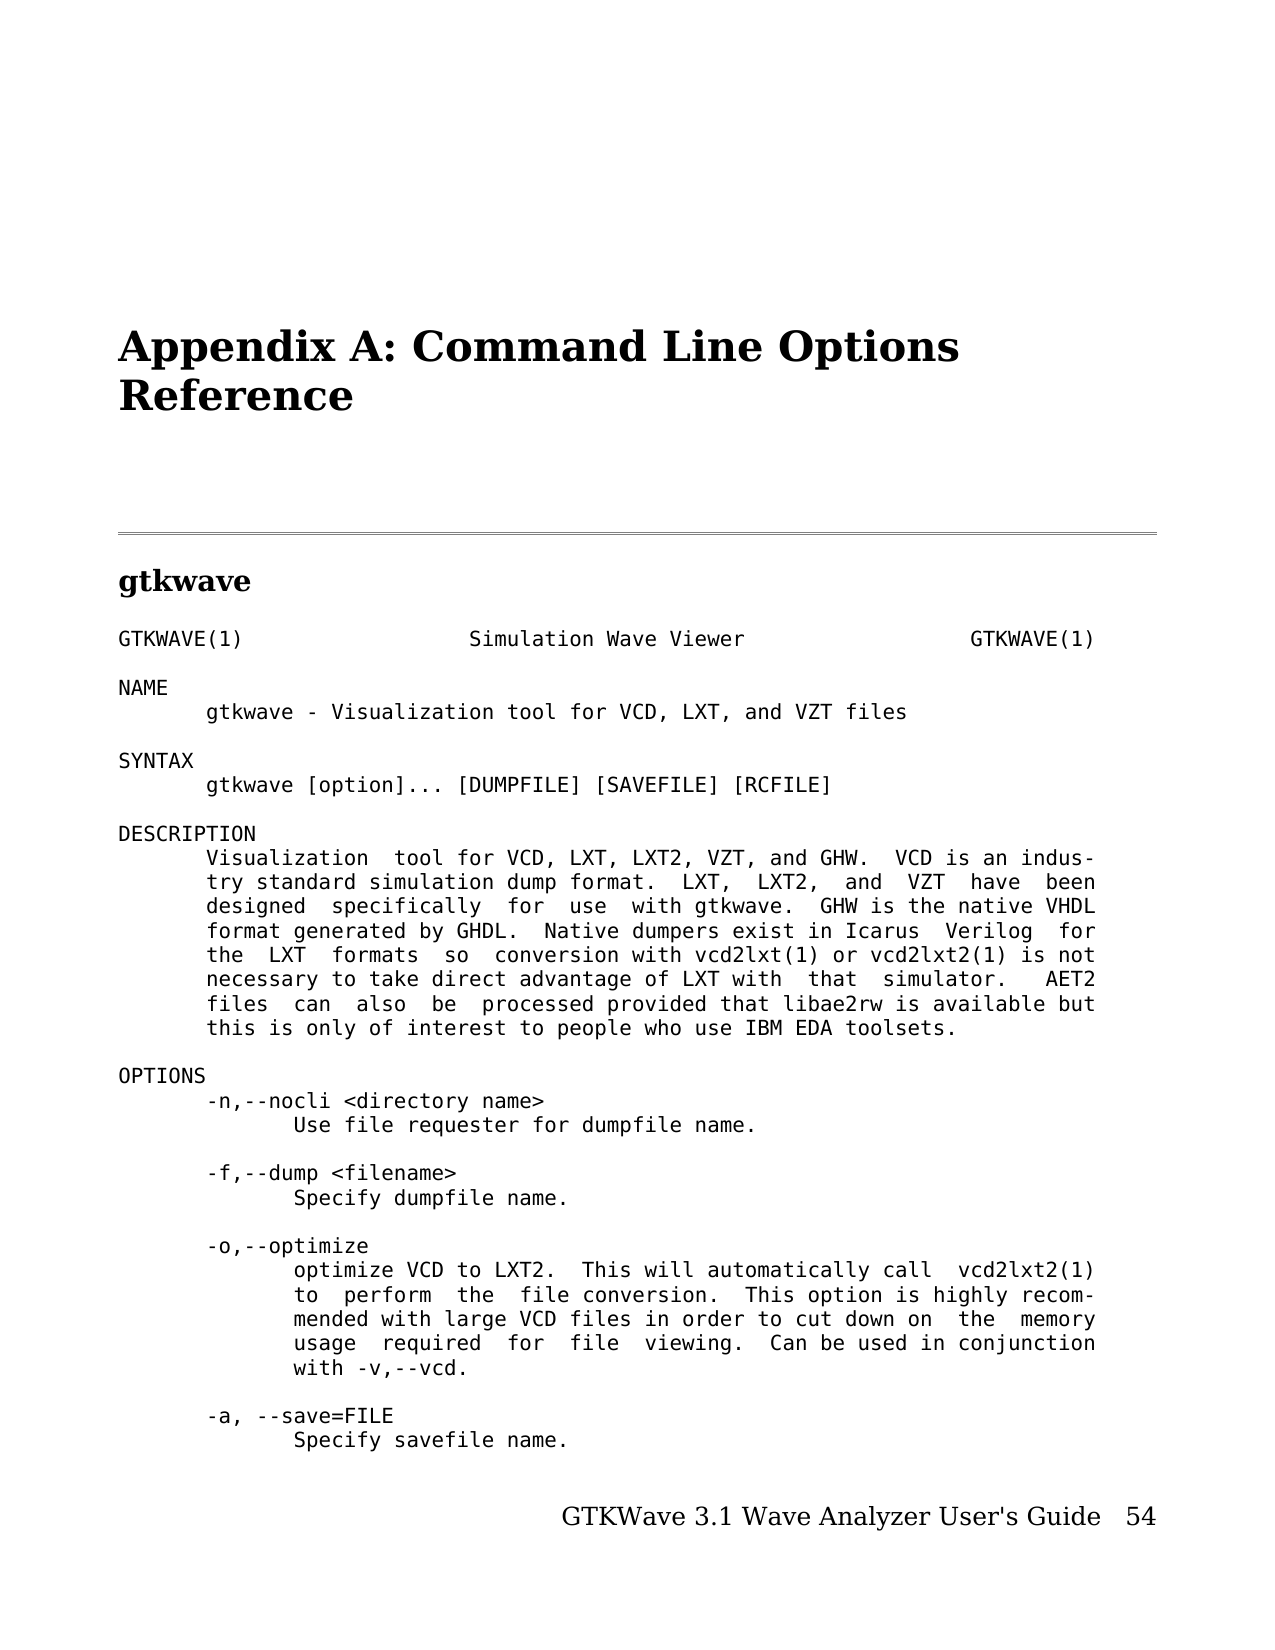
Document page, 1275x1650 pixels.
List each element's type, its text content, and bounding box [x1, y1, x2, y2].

text the LXT formats so conversion with vcd2lxt(1) or vcd2lxt2(1) is not [118, 943, 1157, 967]
text GTKWAVE(1) Simulation Wave Viewer GTKWAVE(1) [118, 627, 1157, 652]
text NAME [118, 676, 1157, 700]
text to perform the file conversion. This option is highly recom- [118, 1283, 1157, 1307]
text gtkwave [option]... [DUMPFILE] [SAVEFILE] [RCFILE] [118, 773, 1157, 797]
text Appendix A: Command Line Options Reference [118, 322, 1157, 420]
text -f,--dump <filename> [118, 1161, 1157, 1186]
text Specify dumpfile name. [118, 1186, 1157, 1210]
text try standard simulation dump format. LXT, LXT2, and VZT have been [118, 870, 1157, 894]
text gtkwave [118, 564, 1157, 598]
text Specify savefile name. [118, 1428, 1157, 1453]
text this is only of interest to people who use IBM EDA toolsets. [118, 1016, 1157, 1040]
text DESCRIPTION [118, 822, 1157, 846]
text optimize VCD to LXT2. This will automatically call vcd2lxt2(1) [118, 1258, 1157, 1283]
text Use file requester for dumpfile name. [118, 1113, 1157, 1137]
text with -v,--vcd. [118, 1356, 1157, 1380]
text Visualization tool for VCD, LXT, LXT2, VZT, and GHW. VCD is an indus- [118, 846, 1157, 870]
text gtkwave - Visualization tool for VCD, LXT, and VZT files [118, 700, 1157, 724]
text -n,--nocli <directory name> [118, 1089, 1157, 1113]
text mended with large VCD files in order to cut down on the memory [118, 1307, 1157, 1331]
text -o,--optimize [118, 1234, 1157, 1258]
text OPTIONS [118, 1064, 1157, 1089]
text -a, --save=FILE [118, 1404, 1157, 1428]
text necessary to take direct advantage of LXT with that simulator. AET2 [118, 967, 1157, 992]
text SYNTAX [118, 749, 1157, 773]
text usage required for file viewing. Can be used in conjunction [118, 1331, 1157, 1356]
text files can also be processed provided that libae2rw is available but [118, 992, 1157, 1016]
text format generated by GHDL. Native dumpers exist in Icarus Verilog for [118, 919, 1157, 943]
text designed specifically for use with gtkwave. GHW is the native VHDL [118, 894, 1157, 919]
